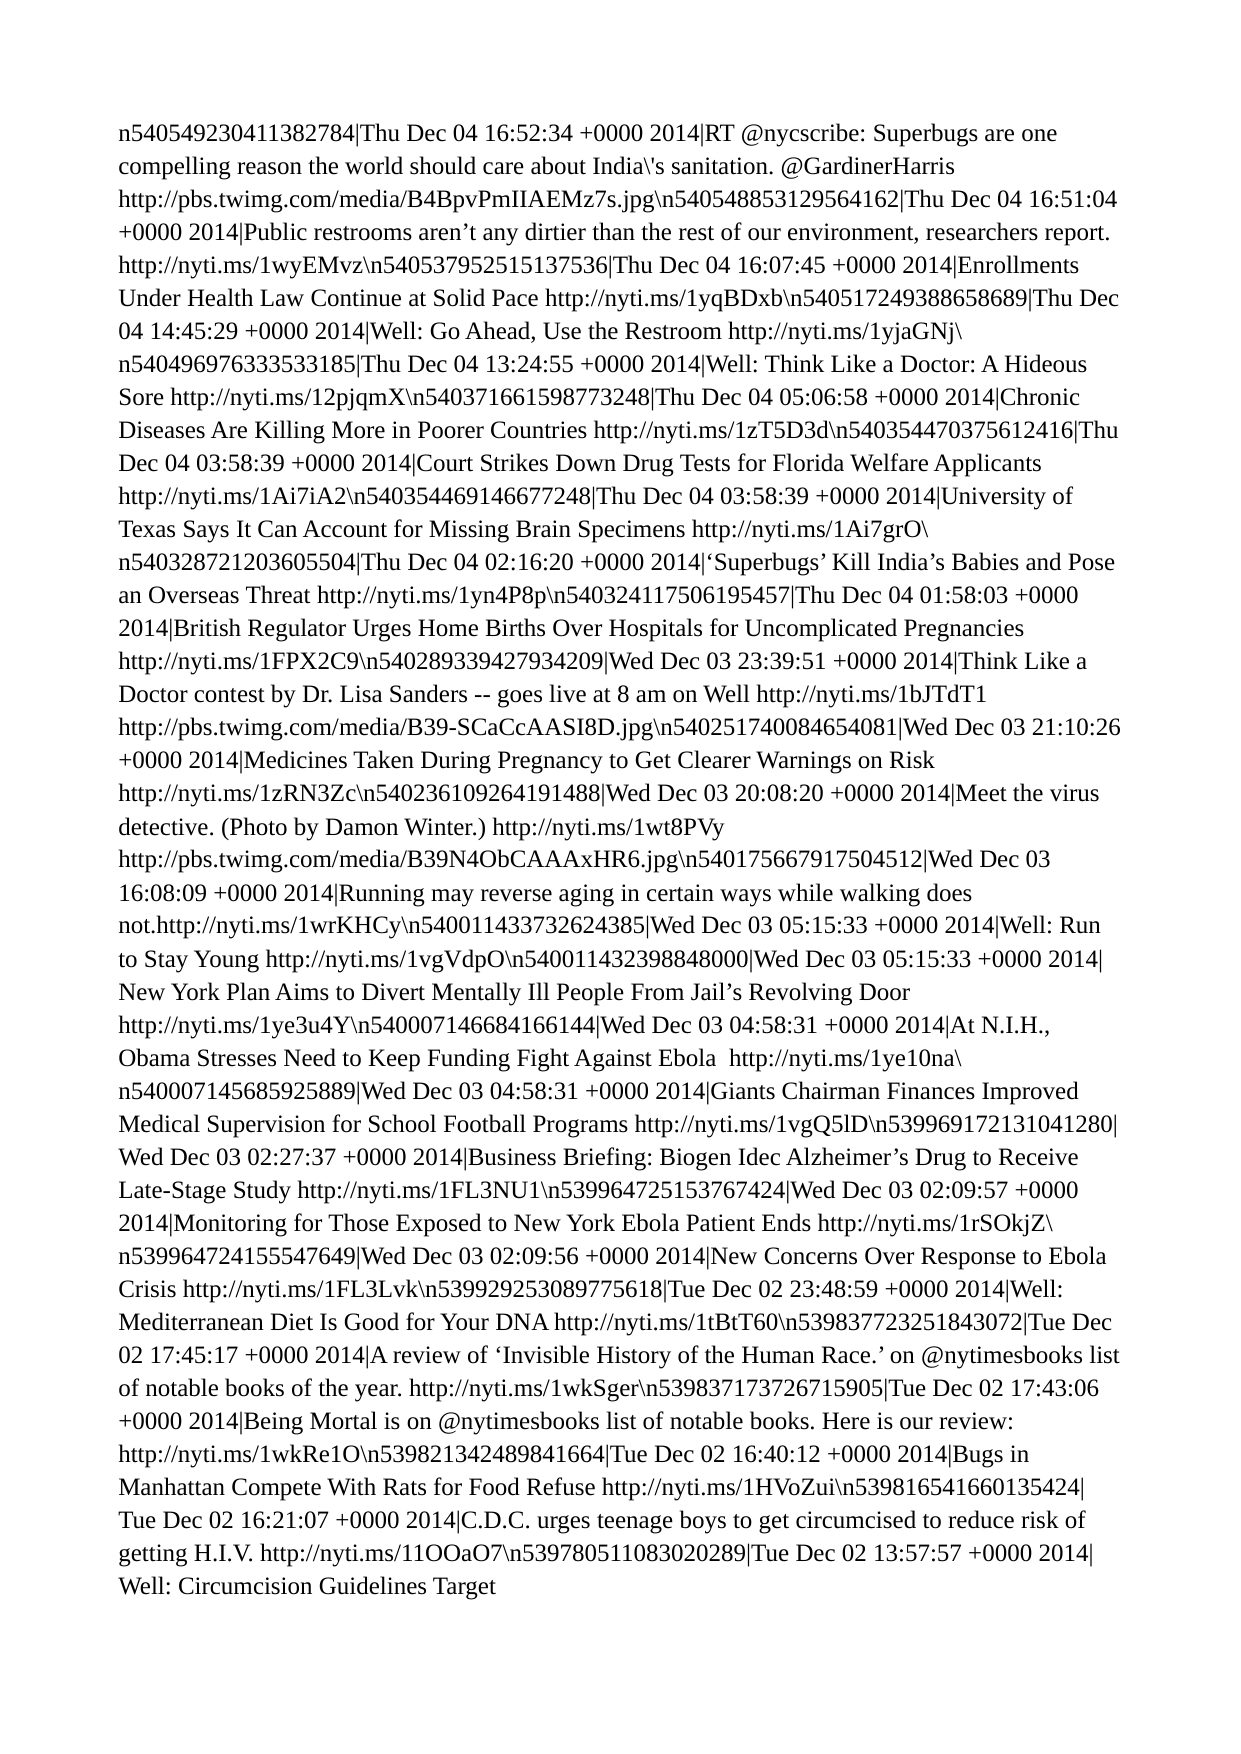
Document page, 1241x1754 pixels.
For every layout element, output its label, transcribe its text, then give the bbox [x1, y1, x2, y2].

text n540549230411382784|Thu Dec 04 16:52:34 +0000 2014|RT @nycscribe: Superbugs are one compelling reason the world should care about India\'s sanitation. @GardinerHarris http://pbs.twimg.com/media/B4BpvPmIIAEMz7s.jpg\n540548853129564162|Thu Dec 04 16:51:04 +0000 2014|Public restrooms aren’t any dirtier than the rest of our environment, researchers report. http://nyti.ms/1wyEMvz\n540537952515137536|Thu Dec 04 16:07:45 +0000 2014|Enrollments Under Health Law Continue at Solid Pace http://nyti.ms/1yqBDxb\n540517249388658689|Thu Dec 04 14:45:29 +0000 2014|Well: Go Ahead, Use the Restroom http://nyti.ms/1yjaGNj\n540496976333533185|Thu Dec 04 13:24:55 +0000 2014|Well: Think Like a Doctor: A Hideous Sore http://nyti.ms/12pjqmX\n540371661598773248|Thu Dec 04 05:06:58 +0000 2014|Chronic Diseases Are Killing More in Poorer Countries http://nyti.ms/1zT5D3d\n540354470375612416|Thu Dec 04 03:58:39 +0000 2014|Court Strikes Down Drug Tests for Florida Welfare Applicants http://nyti.ms/1Ai7iA2\n540354469146677248|Thu Dec 04 03:58:39 +0000 2014|University of Texas Says It Can Account for Missing Brain Specimens http://nyti.ms/1Ai7grO\n540328721203605504|Thu Dec 04 02:16:20 +0000 2014|‘Superbugs’ Kill India’s Babies and Pose an Overseas Threat http://nyti.ms/1yn4P8p\n540324117506195457|Thu Dec 04 01:58:03 +0000 2014|British Regulator Urges Home Births Over Hospitals for Uncomplicated Pregnancies http://nyti.ms/1FPX2C9\n540289339427934209|Wed Dec 03 23:39:51 +0000 2014|Think Like a Doctor contest by Dr. Lisa Sanders -- goes live at 8 am on Well http://nyti.ms/1bJTdT1 http://pbs.twimg.com/media/B39-SCaCcAASI8D.jpg\n540251740084654081|Wed Dec 03 21:10:26 +0000 2014|Medicines Taken During Pregnancy to Get Clearer Warnings on Risk http://nyti.ms/1zRN3Zc\n540236109264191488|Wed Dec 03 20:08:20 +0000 2014|Meet the virus detective. (Photo by Damon Winter.) http://nyti.ms/1wt8PVy http://pbs.twimg.com/media/B39N4ObCAAAxHR6.jpg\n540175667917504512|Wed Dec 03 16:08:09 +0000 2014|Running may reverse aging in certain ways while walking does not.http://nyti.ms/1wrKHCy\n540011433732624385|Wed Dec 03 05:15:33 +0000 2014|Well: Run to Stay Young http://nyti.ms/1vgVdpO\n540011432398848000|Wed Dec 03 05:15:33 +0000 2014|New York Plan Aims to Divert Mentally Ill People From Jail’s Revolving Door http://nyti.ms/1ye3u4Y\n540007146684166144|Wed Dec 03 04:58:31 +0000 2014|At N.I.H., Obama Stresses Need to Keep Funding Fight Against Ebola http://nyti.ms/1ye10na\n540007145685925889|Wed Dec 03 04:58:31 +0000 2014|Giants Chairman Finances Improved Medical Supervision for School Football Programs http://nyti.ms/1vgQ5lD\n539969172131041280|Wed Dec 03 02:27:37 +0000 2014|Business Briefing: Biogen Idec Alzheimer’s Drug to Receive Late-Stage Study http://nyti.ms/1FL3NU1\n539964725153767424|Wed Dec 03 02:09:57 +0000 2014|Monitoring for Those Exposed to New York Ebola Patient Ends http://nyti.ms/1rSOkjZ\n539964724155547649|Wed Dec 03 02:09:56 +0000 2014|New Concerns Over Response to Ebola Crisis http://nyti.ms/1FL3Lvk\n539929253089775618|Tue Dec 02 23:48:59 +0000 2014|Well: Mediterranean Diet Is Good for Your DNA http://nyti.ms/1tBtT60\n539837723251843072|Tue Dec 02 17:45:17 +0000 2014|A review of ‘Invisible History of the Human Race.’ on @nytimesbooks list of notable books of the year. http://nyti.ms/1wkSger\n539837173726715905|Tue Dec 02 17:43:06 +0000 2014|Being Mortal is on @nytimesbooks list of notable books. Here is our review: http://nyti.ms/1wkRe1O\n539821342489841664|Tue Dec 02 16:40:12 +0000 2014|Bugs in Manhattan Compete With Rats for Food Refuse http://nyti.ms/1HVoZui\n539816541660135424|Tue Dec 02 16:21:07 +0000 2014|C.D.C. urges teenage boys to get circumcised to reduce risk of getting H.I.V. http://nyti.ms/11OOaO7\n539780511083020289|Tue Dec 02 13:57:57 +0000 2014|Well: Circumcision Guidelines Target [118, 118, 1122, 1600]
